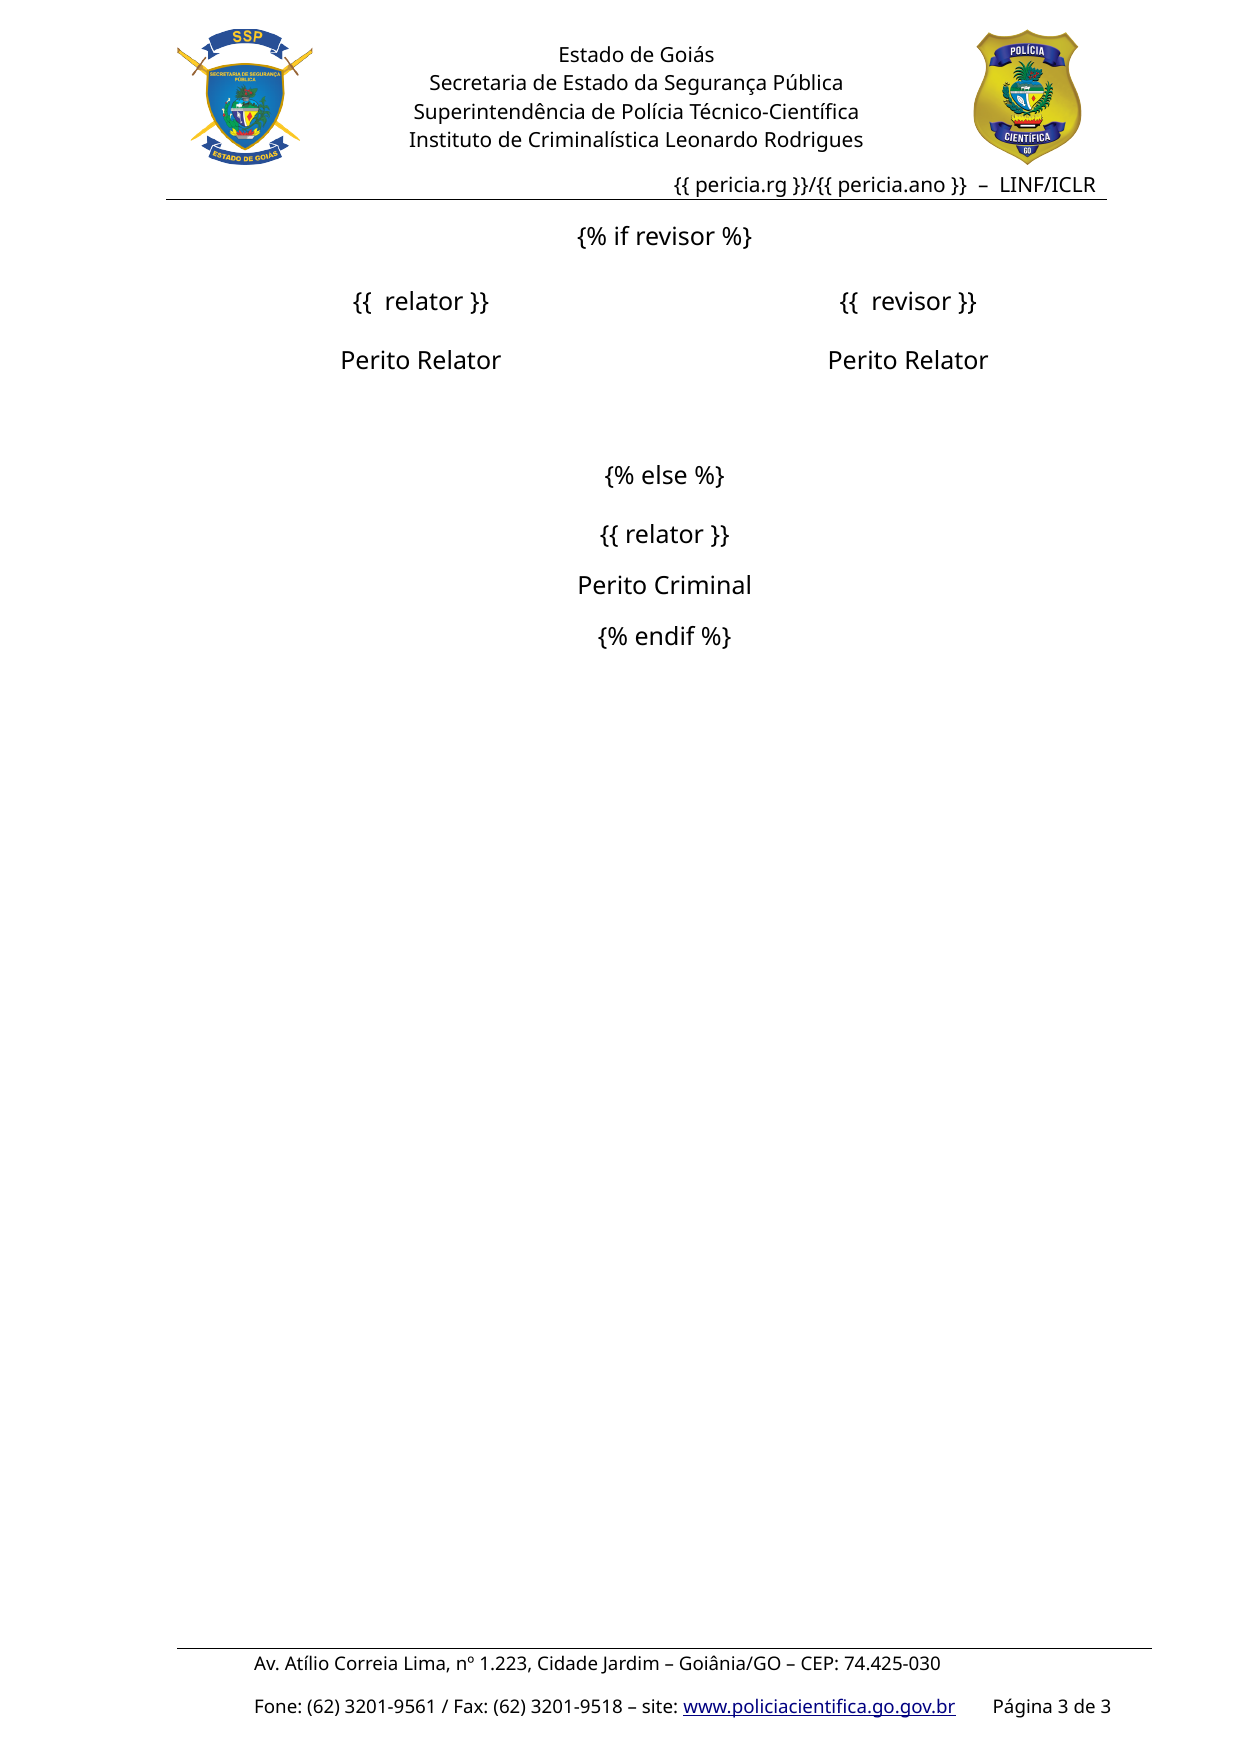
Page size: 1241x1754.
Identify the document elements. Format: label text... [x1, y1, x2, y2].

text {% if revisor %} [177, 218, 1152, 252]
text {% else %} [177, 458, 1152, 492]
text Perito Criminal [177, 568, 1152, 602]
table_header {{ relator }} Perito Relator [177, 278, 664, 399]
table_header {{ revisor }} Perito Relator [664, 278, 1152, 399]
picture [973, 29, 1082, 165]
text {{ relator }} [177, 517, 1152, 551]
text {% endif %} [177, 619, 1152, 653]
picture [177, 29, 313, 165]
